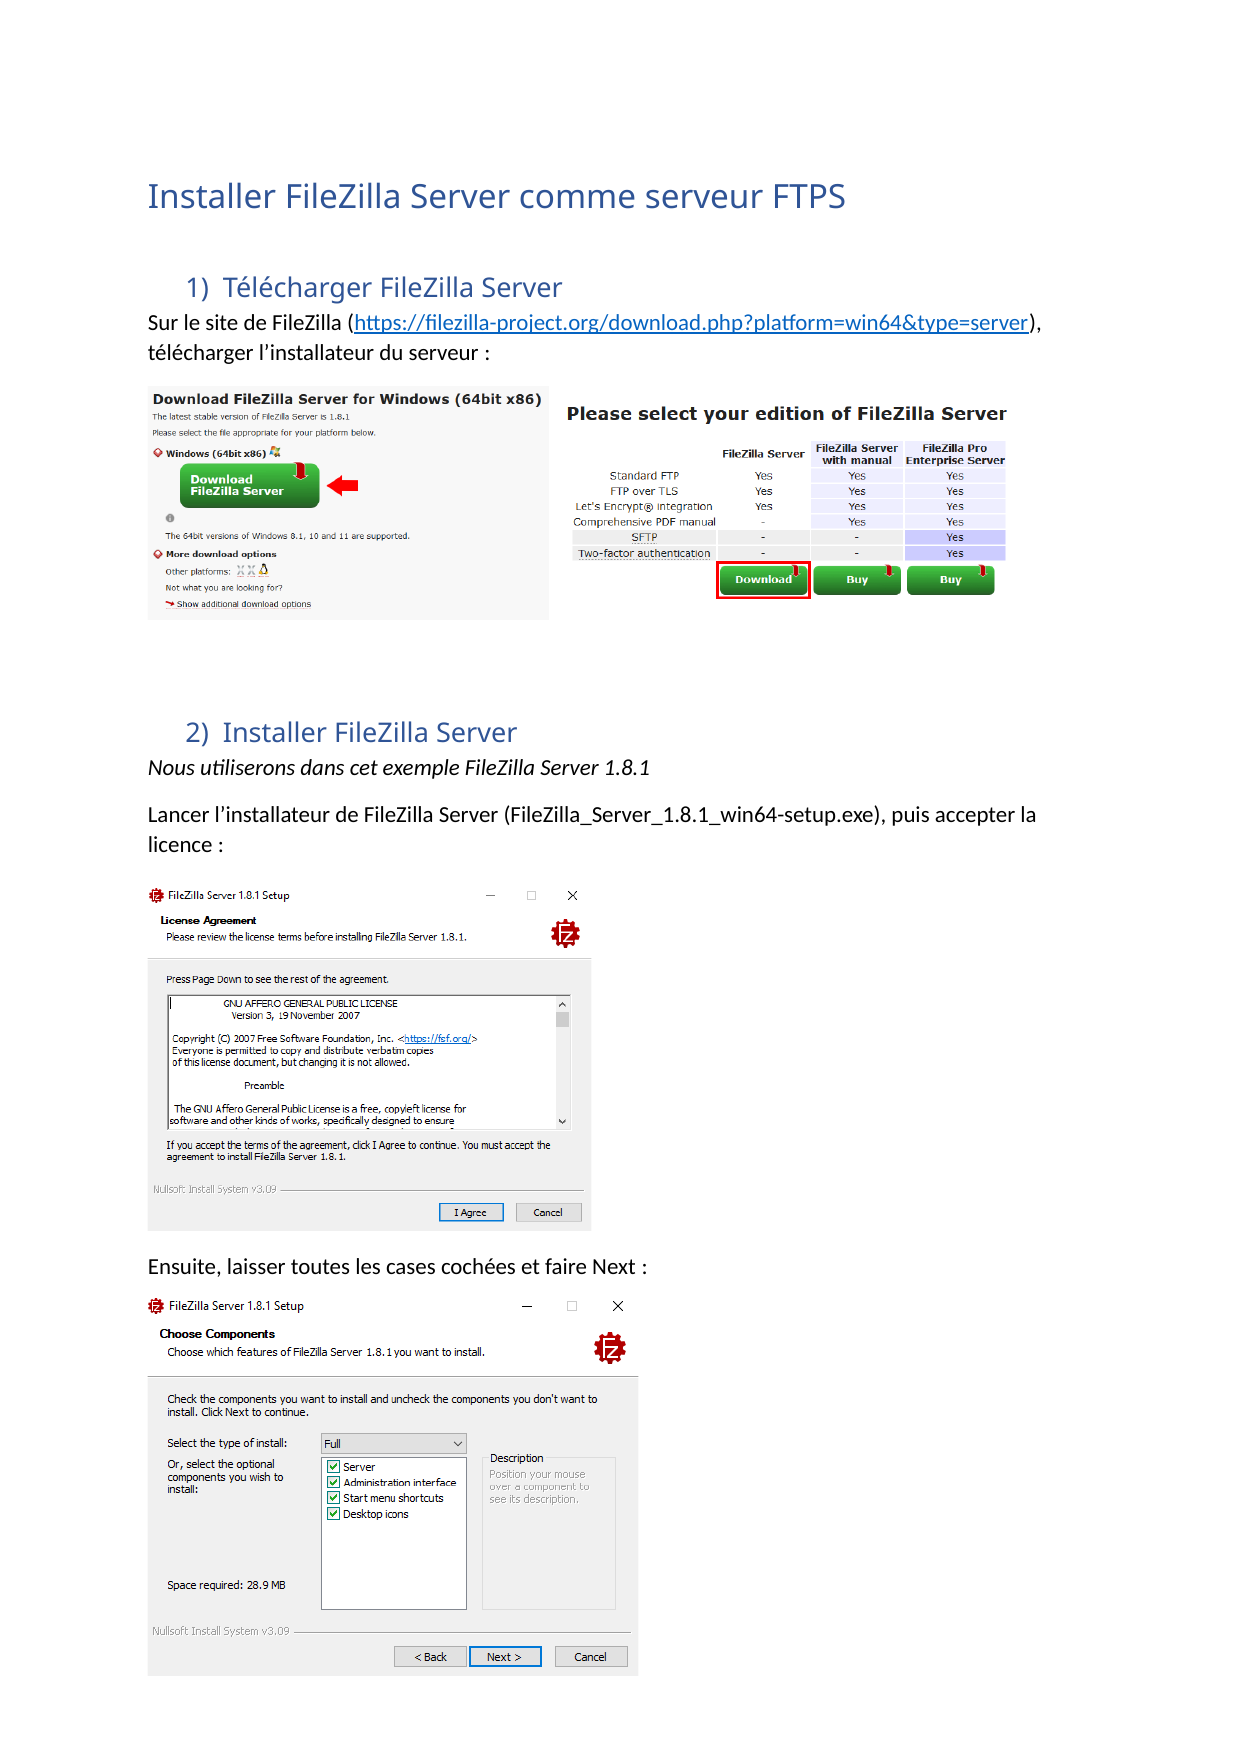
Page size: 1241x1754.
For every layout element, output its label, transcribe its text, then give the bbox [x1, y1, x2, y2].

subtitle Installer FileZilla Server [185, 713, 1093, 750]
text Sur le site de FileZilla (https://filezilla-project.org/download.php?platform=win64&type=server), télécharger l’installateur du serveur : [148, 308, 1093, 366]
subtitle Installer FileZilla Server comme serveur FTPS [148, 173, 1093, 218]
picture [147, 1296, 639, 1676]
text Ensuite, laisser toutes les cases cochées et faire Next : [148, 1252, 1093, 1280]
subtitle Télécharger FileZilla Server [185, 268, 1093, 305]
picture [147, 887, 592, 1231]
text Nous utiliserons dans cet exemple FileZilla Server 1.8.1 [148, 753, 1093, 781]
picture [147, 386, 549, 620]
picture [556, 387, 1022, 618]
text Lancer l’installateur de FileZilla Server (FileZilla_Server_1.8.1_win64-setup.exe), puis accepter la licence : [148, 800, 1093, 858]
